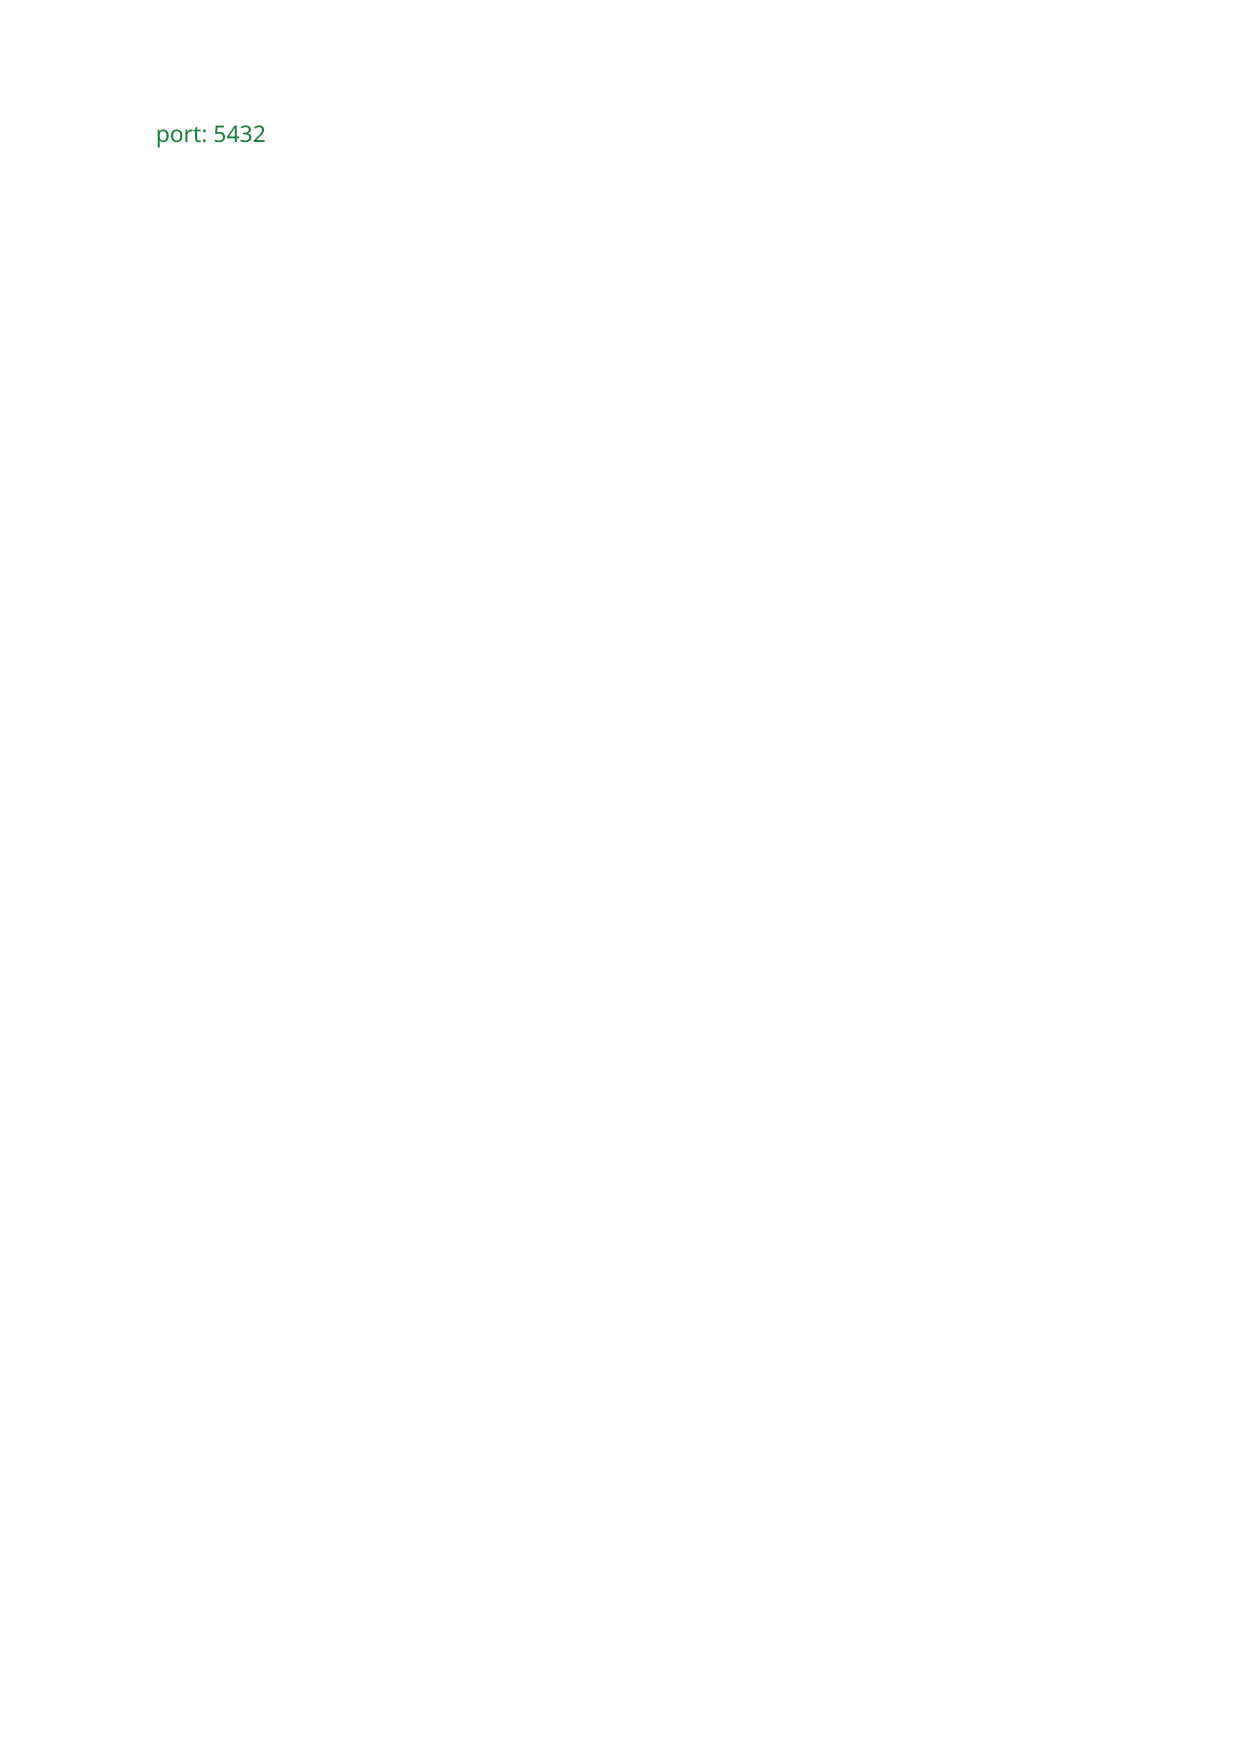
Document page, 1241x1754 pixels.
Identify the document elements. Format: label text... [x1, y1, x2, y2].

text port: 5432 [118, 118, 1122, 149]
